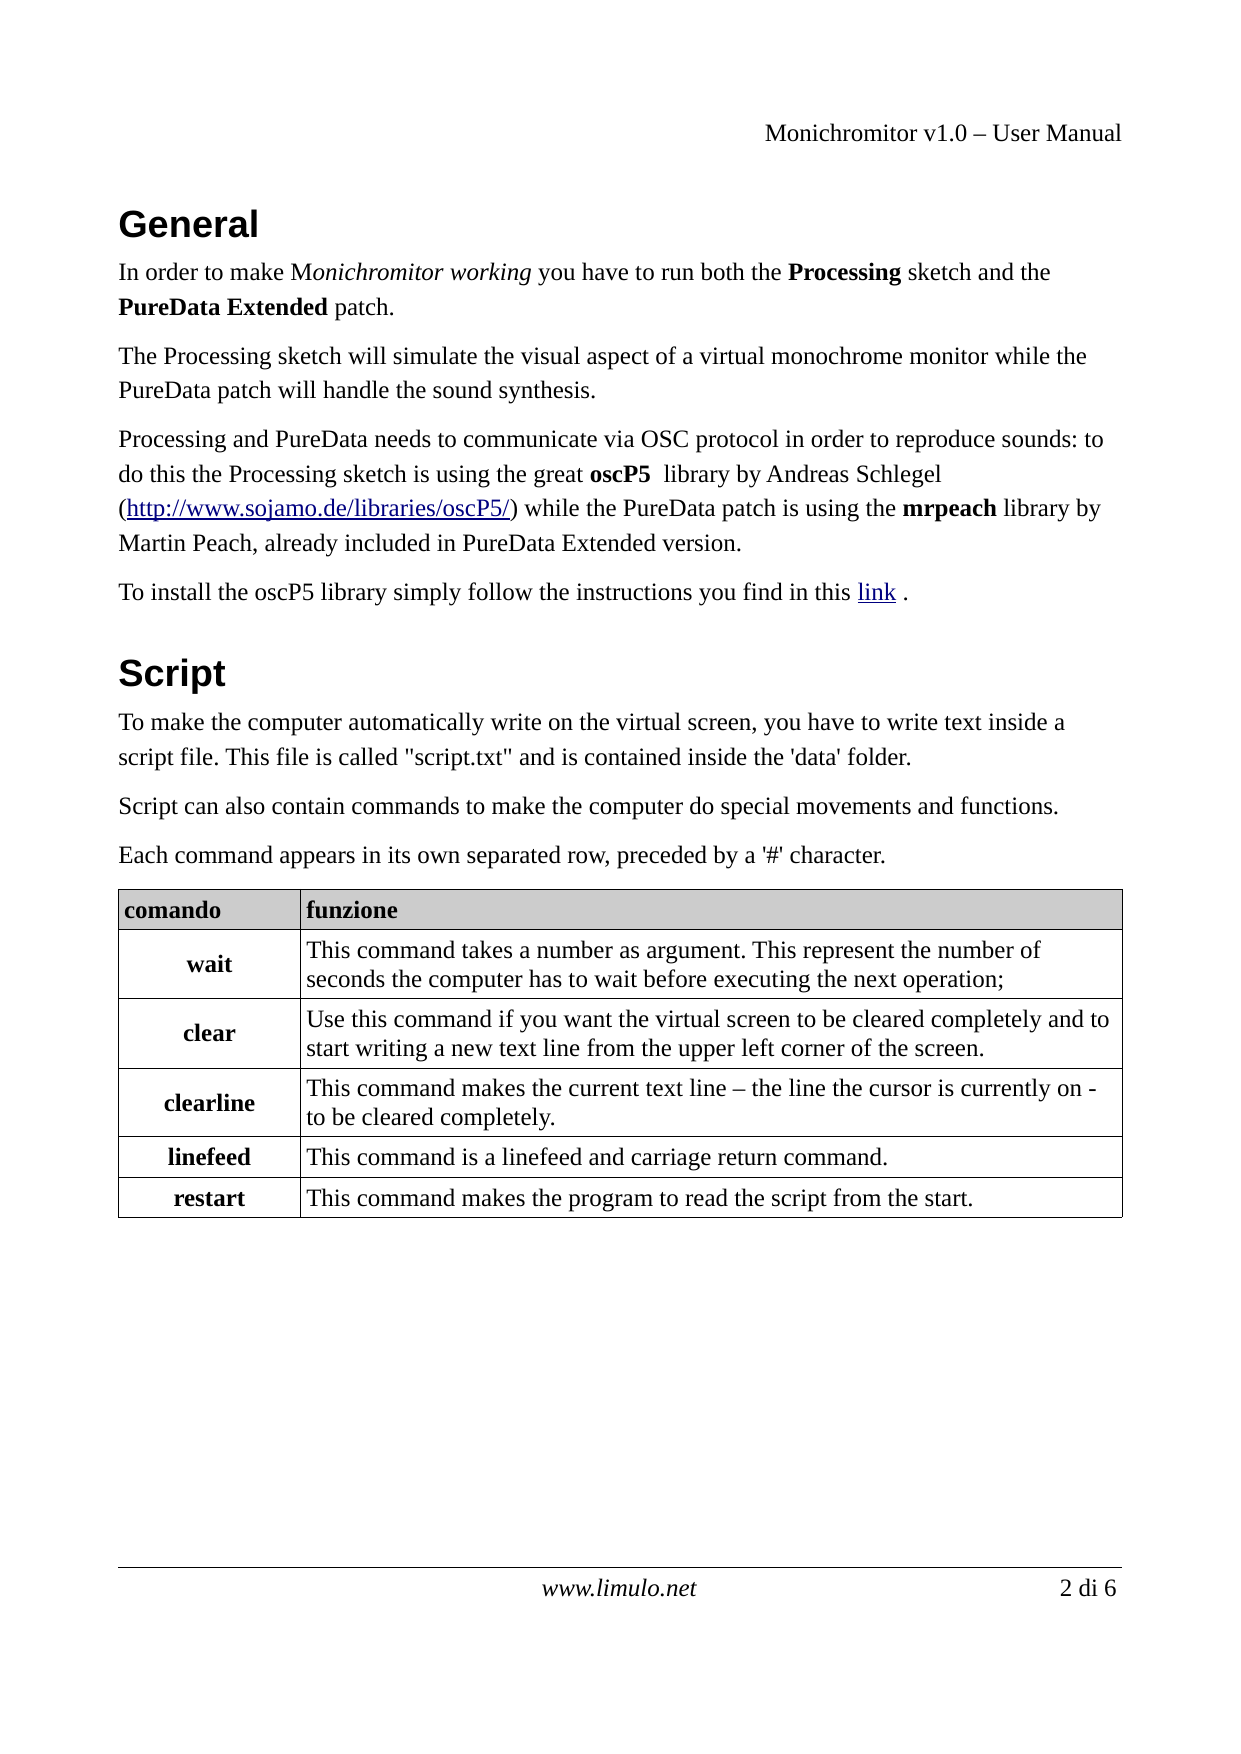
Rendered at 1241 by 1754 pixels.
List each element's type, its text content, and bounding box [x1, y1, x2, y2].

text The Processing sketch will simulate the visual aspect of a virtual monochrome monitor while the PureData patch will handle the sound synthesis. [118, 341, 1122, 404]
table_cell restart [119, 1178, 300, 1217]
table_cell This command makes the current text line – the line the cursor is currently on - to be cleared completely. [301, 1069, 1122, 1136]
text To install the oscP5 library simply follow the instructions you find in this link . [118, 577, 1122, 606]
table_cell clearline [119, 1069, 300, 1136]
table_cell This command is a linefeed and carriage return command. [301, 1137, 1122, 1177]
text Each command appears in its own separated row, preceded by a '#' character. [118, 840, 1122, 869]
table_cell This command makes the program to read the script from the start. [301, 1178, 1122, 1217]
table_cell clear [119, 999, 300, 1067]
table_header comando [119, 890, 300, 929]
table_cell wait [119, 930, 300, 998]
text Script can also contain commands to make the computer do special movements and functions. [118, 791, 1122, 819]
text Processing and PureData needs to communicate via OSC protocol in order to reproduce sounds: to do this the Processing sketch is using the great oscP5 library by Andreas Schlegel (http://www.sojamo.de/libraries/oscP5/) while the PureData patch is using the mrpeach library by Martin Peach, already included in PureData Extended version. [118, 424, 1122, 557]
table_cell Use this command if you want the virtual screen to be cleared completely and to start writing a new text line from the upper left corner of the screen. [301, 999, 1122, 1067]
table_cell This command takes a number as argument. This represent the number of seconds the computer has to wait before executing the next operation; [301, 930, 1122, 998]
text To make the computer automatically write on the virtual screen, you have to write text inside a script file. This file is called "script.txt" and is contained inside the 'data' folder. [118, 707, 1122, 771]
subtitle General [118, 201, 1122, 245]
text In order to make Monichromitor working you have to run both the Processing sketch and the PureData Extended patch. [118, 257, 1122, 321]
table_cell linefeed [119, 1137, 300, 1177]
subtitle Script [118, 651, 1122, 695]
table_header funzione [301, 890, 1122, 929]
